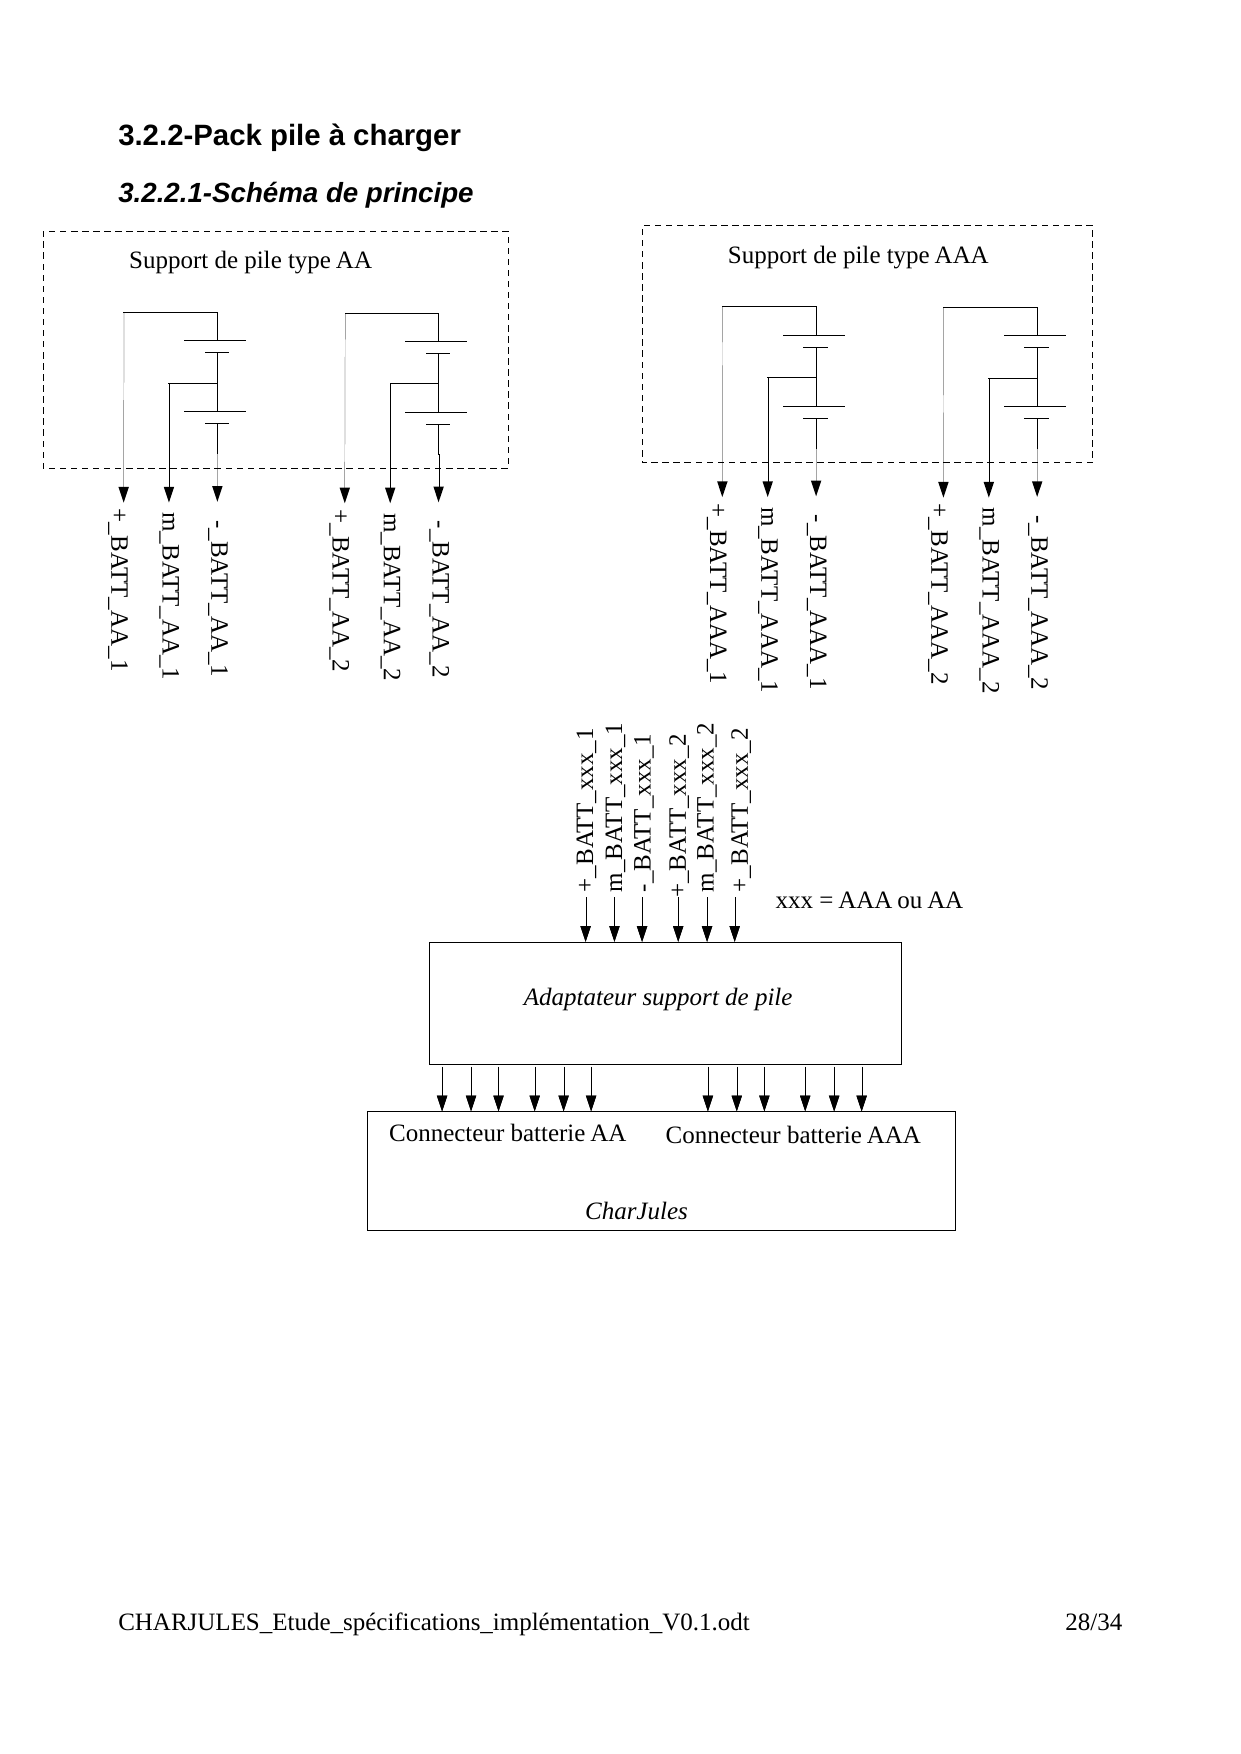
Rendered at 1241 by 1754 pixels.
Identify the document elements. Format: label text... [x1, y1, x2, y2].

subtitle 3.2.2-Pack pile à charger [118, 118, 1122, 152]
subtitle 3.2.2.1-Schéma de principe [118, 177, 1122, 209]
